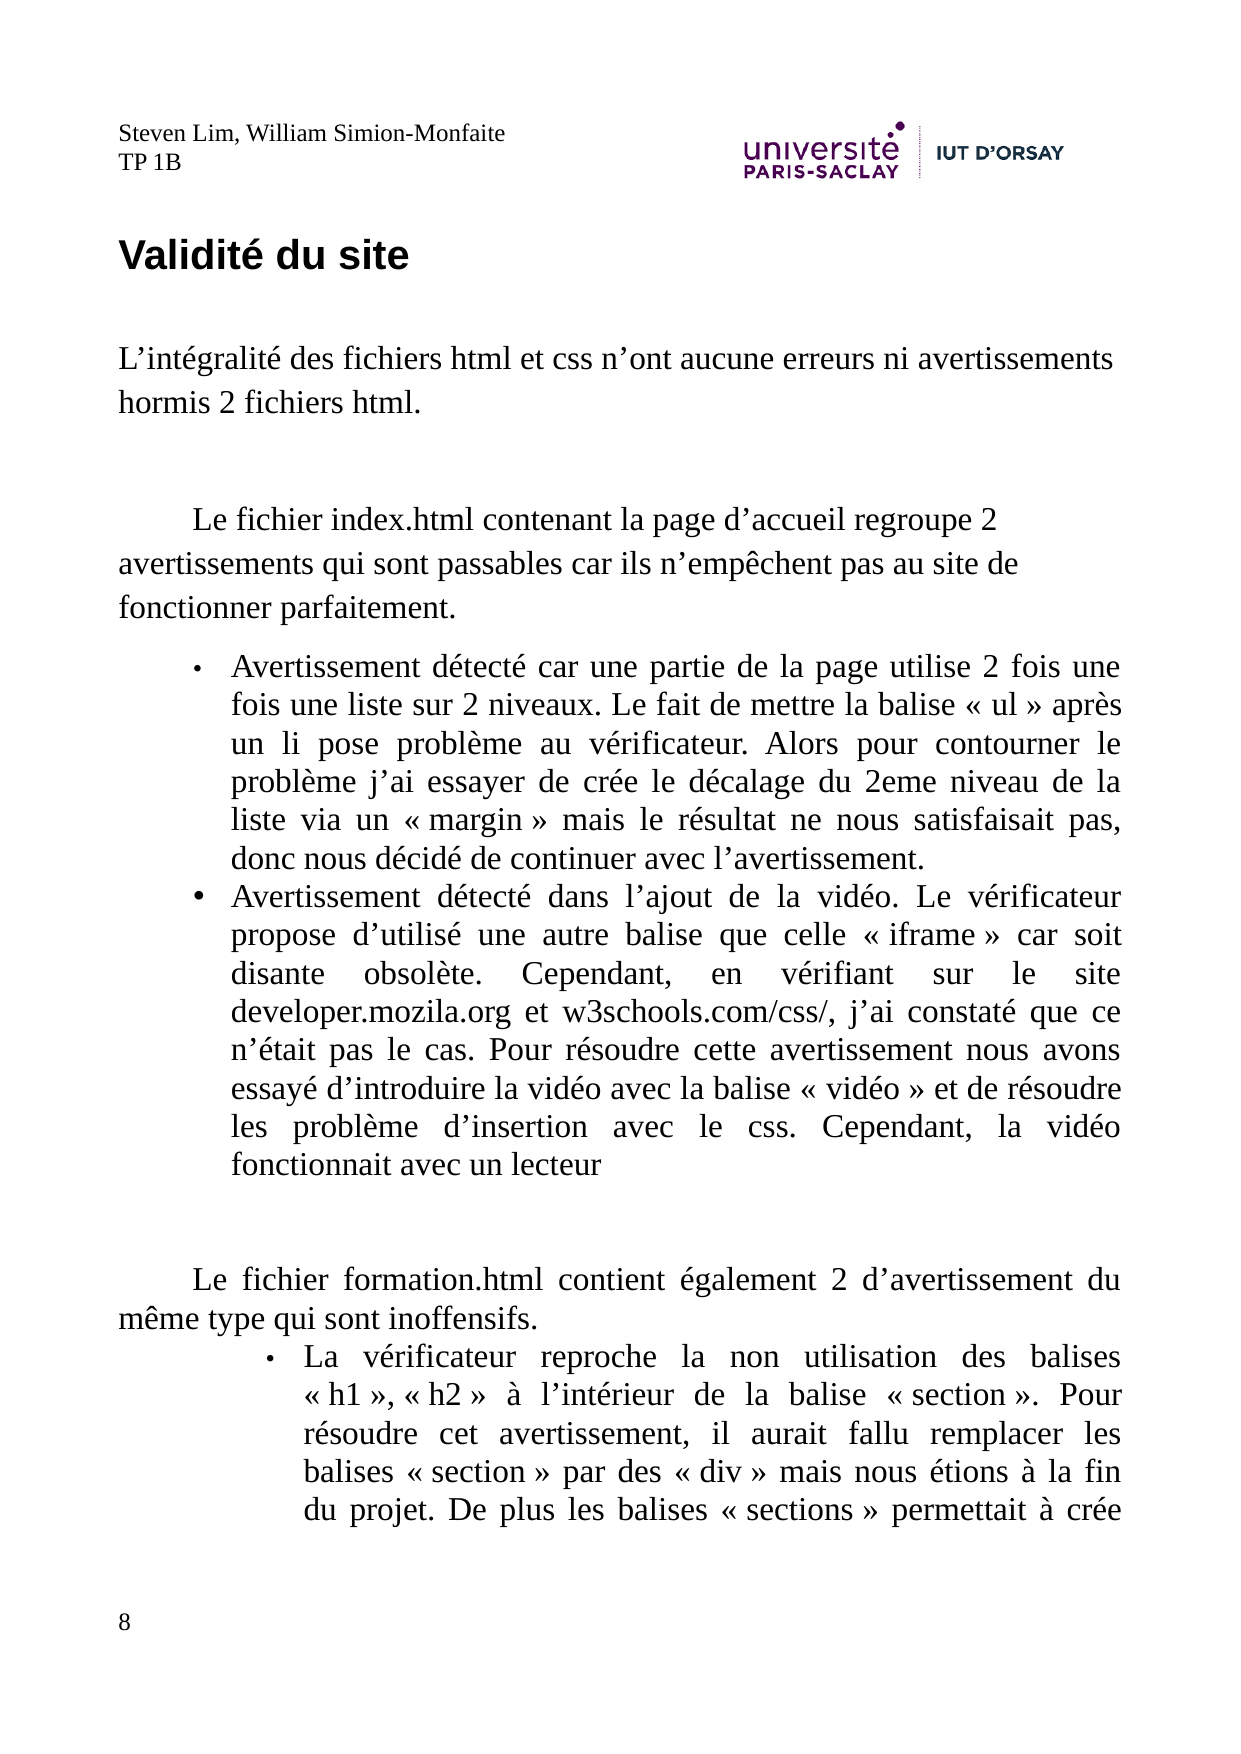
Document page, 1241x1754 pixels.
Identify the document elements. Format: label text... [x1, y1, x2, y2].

list Avertissement détecté dans l’ajout de la vidéo. Le vérificateur propose d’utilisé une autre balise que celle « iframe » car soit disante obsolète. Cependant, en vérifiant sur le site developer.mozila.org et w3schools.com/css/, j’ai constaté que ce n’était pas le cas. Pour résoudre cette avertissement nous avons essayé d’introduire la vidéo avec la balise « vidéo » et de résoudre les problème d’insertion avec le css. Cependant, la vidéo fonctionnait avec un lecteur [193, 876, 1122, 1183]
list Avertissement détecté car une partie de la page utilise 2 fois une fois une liste sur 2 niveaux. Le fait de mettre la balise « ul » après un li pose problème au vérificateur. Alors pour contourner le problème j’ai essayer de crée le décalage du 2eme niveau de la liste via un « margin » mais le résultat ne nous satisfaisait pas, donc nous décidé de continuer avec l’avertissement. [193, 646, 1122, 876]
picture [729, 106, 1116, 193]
text L’intégralité des fichiers html et css n’ont aucune erreurs ni avertissements hormis 2 fichiers html. [118, 338, 1122, 421]
list La vérificateur reproche la non utilisation des balises « h1 », « h2 » à l’intérieur de la balise « section ». Pour résoudre cet avertissement, il aurait fallu remplacer les balises « section » par des « div » mais nous étions à la fin du projet. De plus les balises « sections » permettait à crée [266, 1336, 1122, 1528]
subtitle Validité du site [118, 230, 1122, 278]
list Le fichier formation.html contient également 2 d’avertissement du même type qui sont inoffensifs. [118, 1259, 1122, 1336]
text Le fichier index.html contenant la page d’accueil regroupe 2 avertissements qui sont passables car ils n’empêchent pas au site de fonctionner parfaitement. [118, 499, 1122, 626]
